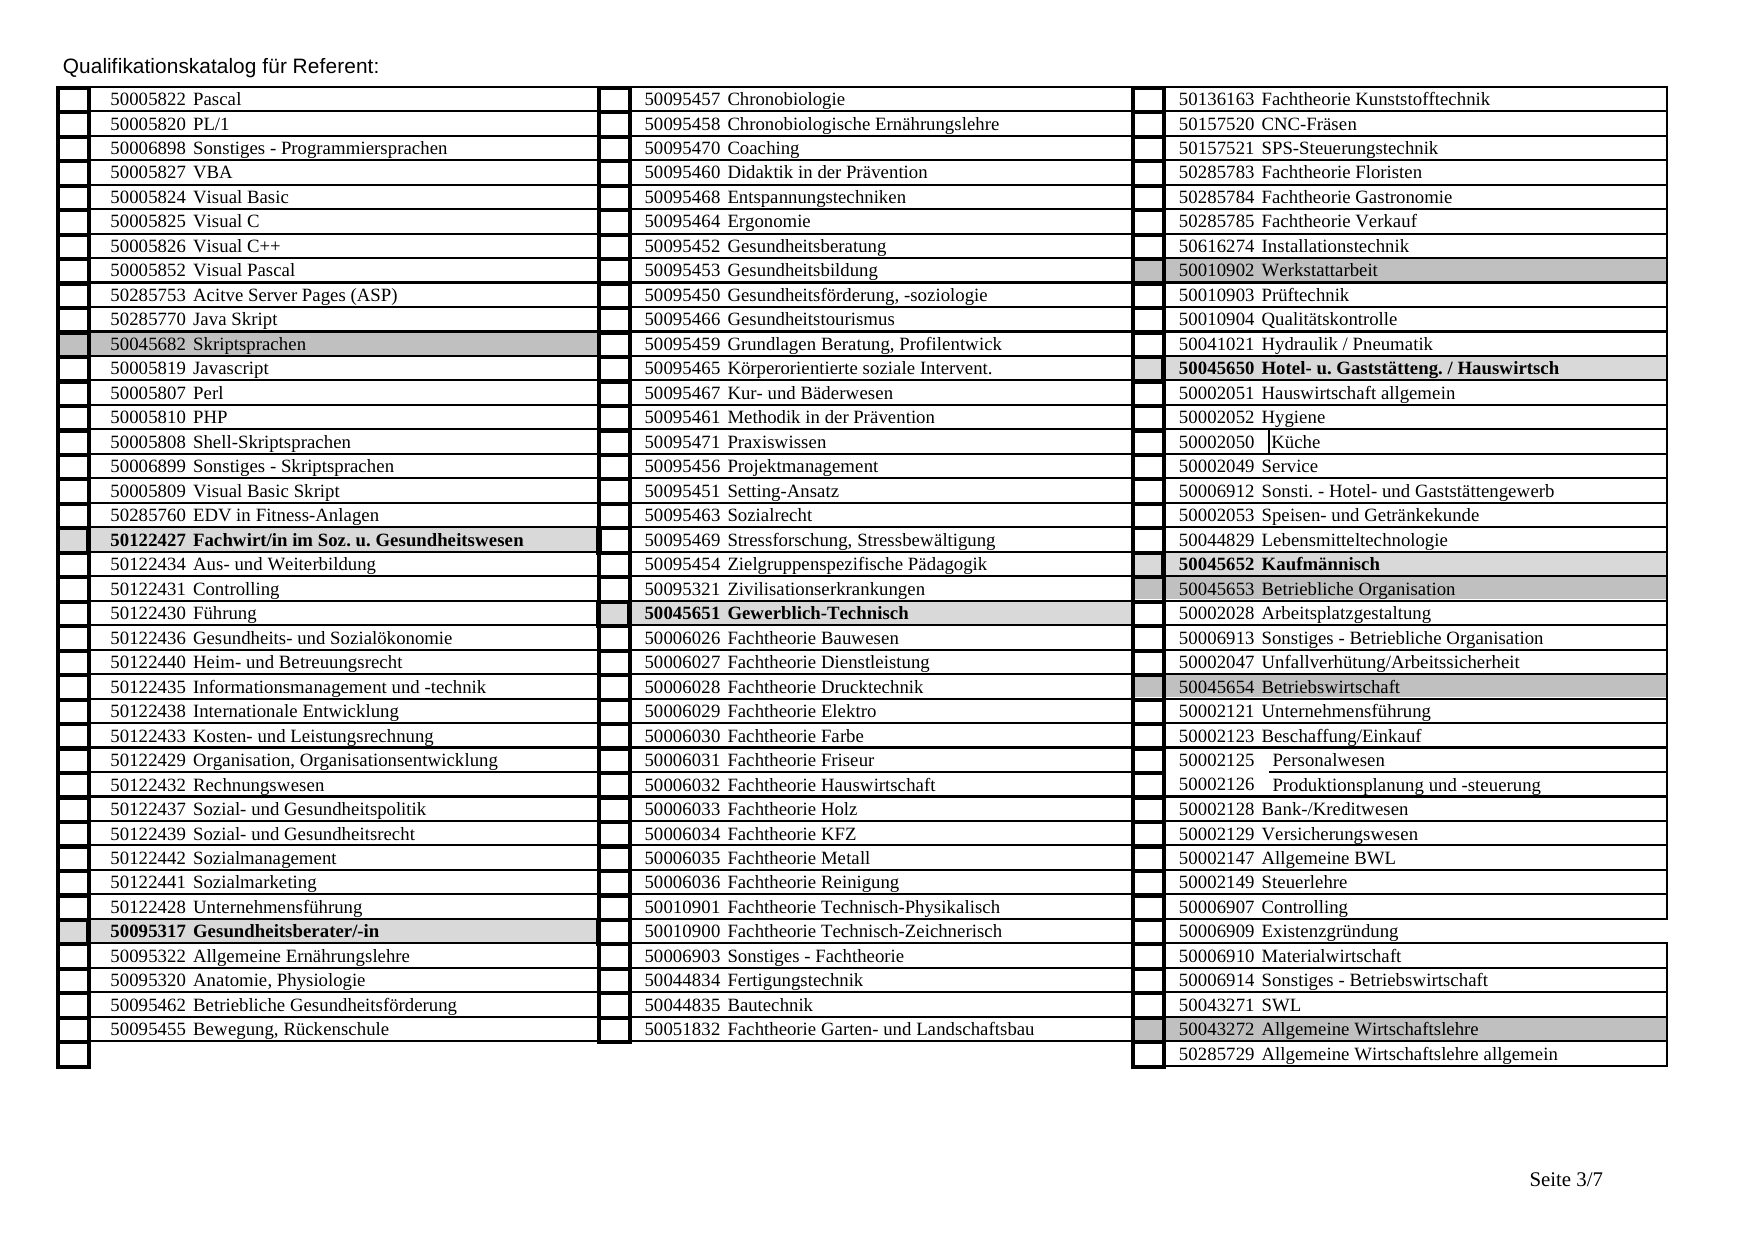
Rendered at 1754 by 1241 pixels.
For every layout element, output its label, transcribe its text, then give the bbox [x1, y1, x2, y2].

table_cell 50095469 Stressforschung, Stressbewältigung [632, 528, 1131, 551]
table_cell 50002125 50002126 [1166, 749, 1268, 795]
text Qualifikationskatalog für Referent: [63, 54, 1681, 78]
table_cell 50122441 Sozialmarketing [91, 871, 597, 893]
table_cell 50005807 Perl [91, 381, 597, 404]
table_cell 50006909 Existenzgründung [1166, 920, 1667, 942]
table_cell [60, 530, 86, 551]
table_cell [601, 898, 628, 918]
table_cell 50005852 Visual Pascal [91, 259, 597, 281]
table_cell 50005826 Visual C++ [91, 235, 597, 257]
table_cell 50045650 Hotel- u. Gaststätteng. / Hauswirtsch [1166, 357, 1666, 379]
table_cell [1135, 922, 1162, 942]
table_cell [1135, 310, 1162, 330]
table_cell [1135, 946, 1162, 967]
table_cell [60, 946, 87, 967]
table_cell [1135, 139, 1162, 159]
table_cell 50095321 Zivilisationserkrankungen [632, 577, 1131, 599]
table_cell [1135, 433, 1162, 453]
table_cell 50095459 Grundlagen Beratung, Profilentwick [632, 333, 1131, 355]
table_cell [60, 653, 87, 673]
table_cell [60, 604, 87, 624]
table_cell [60, 800, 87, 820]
table_cell [60, 995, 87, 1016]
table_cell 50122436 Gesundheits- und Sozialökonomie [91, 626, 597, 648]
table_cell 50122434 Aus- und Weiterbildung [91, 553, 597, 575]
table_cell [60, 384, 87, 404]
table_cell 50006029 Fachtheorie Elektro [632, 700, 1131, 722]
table_cell [1135, 506, 1162, 526]
table_cell [60, 310, 87, 330]
table_cell [1135, 384, 1162, 404]
table_cell [601, 702, 628, 722]
table_cell 50006027 Fachtheorie Dienstleistung [632, 651, 1131, 673]
table_header 50136163 Fachtheorie Kunststofftechnik [1166, 88, 1666, 110]
table_cell 50043272 Allgemeine Wirtschaftslehre [1166, 1018, 1666, 1040]
table_cell [601, 946, 628, 967]
table_cell [60, 873, 87, 893]
table_cell [601, 359, 628, 379]
table_cell 50002123 Beschaffung/Einkauf [1166, 724, 1666, 746]
table_cell 50010900 Fachtheorie Technisch-Zeichnerisch [632, 920, 1131, 942]
table_header 50095457 Chronobiologie [632, 88, 1131, 110]
table_cell Personalwesen [1269, 749, 1666, 771]
table_cell 50122435 Informationsmanagement und -technik [91, 675, 597, 697]
table_cell 50006026 Fachtheorie Bauwesen [632, 626, 1131, 648]
table_cell [1135, 408, 1162, 428]
table_cell 50095466 Gesundheitstourismus [632, 308, 1131, 330]
table_cell [1135, 824, 1162, 844]
table_cell 50095451 Setting-Ansatz [632, 479, 1131, 502]
table_cell [601, 995, 628, 1016]
table_cell 50002147 Allgemeine BWL [1166, 846, 1666, 869]
table_cell 50095456 Projektmanagement [632, 455, 1131, 477]
table_cell [601, 800, 628, 820]
table_cell 50285753 Acitve Server Pages (ASP) [91, 284, 597, 306]
table_cell 50002049 Service [1166, 455, 1666, 477]
table_cell 50006907 Controlling [1166, 895, 1666, 918]
table_cell [1135, 261, 1162, 281]
table_cell [1135, 849, 1162, 869]
table_cell 50095320 Anatomie, Physiologie [91, 969, 597, 991]
table_cell 50005808 Shell-Skriptsprachen [91, 430, 597, 453]
table_cell [60, 555, 87, 575]
table_cell [601, 212, 628, 232]
table_cell 50095322 Allgemeine Ernährungslehre [91, 944, 597, 967]
table_cell 50095471 Praxiswissen [632, 430, 1131, 453]
table_cell 50044829 Lebensmitteltechnologie [1166, 528, 1666, 551]
table_cell 50051832 Fachtheorie Garten- und Landschaftsbau [632, 1018, 1131, 1040]
table_cell [601, 286, 628, 306]
table_cell [601, 481, 628, 502]
table_cell [60, 212, 87, 232]
table_cell 50285783 Fachtheorie Floristen [1166, 161, 1666, 183]
table_cell 50095467 Kur- und Bäderwesen [632, 381, 1131, 404]
table_cell [60, 579, 87, 599]
table_cell 50010901 Fachtheorie Technisch-Physikalisch [632, 895, 1131, 918]
table_cell [1135, 1020, 1162, 1040]
table_cell 50002051 Hauswirtschaft allgemein [1166, 381, 1666, 404]
table_cell 50095454 Zielgruppenspezifische Pädagogik [632, 553, 1131, 575]
table_cell 50010903 Prüftechnik [1166, 284, 1666, 306]
table_cell [60, 261, 87, 281]
table_cell 50122440 Heim- und Betreuungsrecht [91, 651, 597, 673]
table_cell 50006034 Fachtheorie KFZ [632, 822, 1131, 844]
table_cell 50095463 Sozialrecht [632, 504, 1131, 526]
table_cell 50122437 Sozial- und Gesundheitspolitik [91, 798, 597, 820]
table_cell 50006914 Sonstiges - Betriebswirtschaft [1166, 969, 1666, 991]
table_cell 50044834 Fertigungstechnik [632, 969, 1131, 991]
table_cell [60, 922, 86, 942]
table_cell [1135, 775, 1162, 795]
table_cell [1135, 677, 1162, 697]
table_cell [601, 310, 628, 330]
table_cell [60, 188, 87, 208]
table_cell [1135, 873, 1162, 893]
table_cell [601, 139, 628, 159]
table_cell [1135, 114, 1162, 134]
table_cell [601, 579, 628, 599]
table_cell 50045652 Kaufmännisch [1166, 553, 1666, 575]
table_cell [601, 237, 628, 257]
table_cell [601, 261, 628, 281]
table_cell 50095468 Entspannungstechniken [632, 186, 1131, 208]
table_cell [60, 506, 87, 526]
table_cell [1135, 359, 1161, 379]
table_cell 50122430 Führung [91, 602, 596, 624]
table_cell [1135, 555, 1161, 575]
table_cell [60, 335, 87, 355]
table_cell [601, 1020, 628, 1040]
table_cell 50002129 Versicherungswesen [1166, 822, 1666, 844]
table_cell [60, 849, 87, 869]
table_cell [60, 408, 87, 428]
table_cell [601, 873, 628, 893]
table_cell 50005820 PL/1 [91, 112, 597, 134]
table_cell [1135, 579, 1162, 599]
table_cell [601, 163, 628, 183]
table_cell [1135, 898, 1162, 918]
table_cell 50045682 Skriptsprachen [91, 333, 597, 355]
table_cell 50002053 Speisen- und Getränkekunde [1166, 504, 1666, 526]
table_cell [601, 457, 628, 477]
table_cell 50122438 Internationale Entwicklung [91, 700, 597, 722]
table_cell 50095317 Gesundheitsberater/-in [91, 920, 596, 942]
table_cell [601, 653, 628, 673]
table_cell 50095461 Methodik in der Prävention [632, 406, 1131, 428]
table_cell 50095470 Coaching [632, 137, 1131, 159]
table_cell 50006903 Sonstiges - Fachtheorie [632, 944, 1131, 967]
table_cell [60, 433, 87, 453]
table_cell 50095452 Gesundheitsberatung [632, 235, 1131, 257]
table_cell 50616274 Installationstechnik [1166, 235, 1666, 257]
table_cell 50002047 Unfallverhütung/Arbeitssicherheit [1166, 651, 1666, 673]
table_cell [1135, 457, 1162, 477]
table_cell [1135, 702, 1162, 722]
table_cell [601, 384, 628, 404]
table_cell 50002128 Bank-/Kreditwesen [1166, 798, 1666, 820]
table_cell 50095455 Bewegung, Rückenschule [91, 1018, 597, 1040]
table_cell [1135, 653, 1162, 673]
table_cell [1135, 163, 1162, 183]
table_cell 50095464 Ergonomie [632, 210, 1131, 232]
table_header [601, 90, 628, 110]
table_cell [601, 408, 628, 428]
table_cell [60, 457, 87, 477]
table_cell [60, 237, 87, 257]
table_cell 50041021 Hydraulik / Pneumatik [1166, 333, 1666, 355]
table_cell 50285784 Fachtheorie Gastronomie [1166, 186, 1666, 208]
table_header [60, 90, 87, 110]
table_cell [60, 751, 87, 771]
table_cell 50122439 Sozial- und Gesundheitsrecht [91, 822, 597, 844]
table_cell 50010904 Qualitätskontrolle [1166, 308, 1666, 330]
table_cell Produktionsplanung und -steuerung [1269, 773, 1666, 795]
table_cell 50095465 Körperorientierte soziale Intervent. [632, 357, 1131, 379]
table_cell 50005819 Javascript [91, 357, 597, 379]
table_cell [60, 359, 87, 379]
table_cell [601, 849, 628, 869]
table_cell 50095460 Didaktik in der Prävention [632, 161, 1131, 183]
table_cell 50095453 Gesundheitsbildung [632, 259, 1131, 281]
table_cell 50002052 Hygiene [1166, 406, 1666, 428]
table_cell 50122442 Sozialmanagement [91, 846, 597, 869]
table_cell [60, 628, 87, 648]
table_cell [1135, 628, 1162, 648]
table_cell 50045654 Betriebswirtschaft [1166, 675, 1666, 697]
table_cell [601, 555, 628, 575]
table_cell 50002028 Arbeitsplatzgestaltung [1166, 602, 1666, 624]
table_cell [601, 922, 628, 942]
table_cell [601, 433, 628, 453]
table_cell [1135, 751, 1162, 771]
table_cell [60, 286, 87, 306]
table_cell 50006036 Fachtheorie Reinigung [632, 871, 1131, 893]
table_cell 50005825 Visual C [91, 210, 597, 232]
table_cell [602, 530, 628, 551]
table_cell [601, 726, 628, 746]
table_cell 50122428 Unternehmensführung [91, 895, 597, 918]
table_header 50005822 Pascal [91, 88, 597, 110]
table_cell [601, 775, 628, 795]
table_cell [60, 481, 87, 502]
table_cell [1135, 726, 1162, 746]
table_cell [1135, 1044, 1162, 1065]
table_cell [1135, 481, 1162, 502]
table_cell [1135, 530, 1162, 551]
table_cell 50122432 Rechnungswesen [91, 773, 597, 795]
table_cell [60, 971, 87, 991]
table_cell 50045653 Betriebliche Organisation [1166, 577, 1666, 599]
table_cell [1135, 188, 1162, 208]
table_cell [60, 775, 87, 795]
table_cell [1135, 286, 1162, 306]
table_cell [601, 506, 628, 526]
table_cell 50095458 Chronobiologische Ernährungslehre [632, 112, 1131, 134]
table_cell [60, 139, 87, 159]
table_cell [601, 677, 628, 697]
table_cell 50285770 Java Skript [91, 308, 597, 330]
table_cell [601, 628, 628, 648]
table_cell 50044835 Bautechnik [632, 993, 1131, 1016]
table_cell [601, 188, 628, 208]
table_cell 50285729 Allgemeine Wirtschaftslehre allgemein [1166, 1042, 1666, 1065]
table_cell [91, 1042, 1131, 1065]
table_cell 50002149 Steuerlehre [1166, 871, 1666, 893]
table_cell 50006032 Fachtheorie Hauswirtschaft [632, 773, 1131, 795]
table_cell [60, 163, 87, 183]
table_cell [1135, 212, 1162, 232]
table_cell [60, 114, 87, 134]
table_cell [60, 702, 87, 722]
table_cell Küche [1270, 430, 1666, 453]
table_cell [1135, 971, 1162, 991]
table_cell 50006028 Fachtheorie Drucktechnik [632, 675, 1131, 697]
table_cell [601, 114, 628, 134]
table_cell 50157521 SPS-Steuerungstechnik [1166, 137, 1666, 159]
table_cell [60, 824, 87, 844]
table_cell 50006910 Materialwirtschaft [1166, 944, 1666, 967]
table_cell 50122433 Kosten- und Leistungsrechnung [91, 724, 597, 746]
table_cell [1135, 800, 1162, 820]
table_cell 50005824 Visual Basic [91, 186, 597, 208]
table_cell 50006912 Sonsti. - Hotel- und Gaststättengewerb [1166, 479, 1666, 502]
table_cell 50045651 Gewerblich-Technisch [632, 602, 1131, 624]
table_cell 50006031 Fachtheorie Friseur [632, 749, 1131, 771]
table_cell [601, 824, 628, 844]
table_cell 50122427 Fachwirt/in im Soz. u. Gesundheitswesen [91, 528, 596, 551]
table_cell 50043271 SWL [1166, 993, 1666, 1016]
table_cell 50002121 Unternehmensführung [1166, 700, 1666, 722]
table_cell [1135, 995, 1162, 1016]
table_cell 50006913 Sonstiges - Betriebliche Organisation [1166, 626, 1666, 648]
table_cell 50006035 Fachtheorie Metall [632, 846, 1131, 869]
table_cell 50285760 EDV in Fitness-Anlagen [91, 504, 597, 526]
table_cell [60, 1020, 87, 1040]
table_cell 50006033 Fachtheorie Holz [632, 798, 1131, 820]
table_cell 50095462 Betriebliche Gesundheitsförderung [91, 993, 597, 1016]
table_cell 50157520 CNC-Fräsen [1166, 112, 1666, 134]
table_cell [60, 1044, 87, 1065]
table_cell [60, 677, 87, 697]
table_cell 50002050 [1166, 430, 1268, 453]
table_cell 50005809 Visual Basic Skript [91, 479, 597, 502]
table_cell [1135, 604, 1162, 624]
table_cell 50285785 Fachtheorie Verkauf [1166, 210, 1666, 232]
table_cell [601, 335, 628, 355]
table_cell [601, 971, 628, 991]
table_cell 50122431 Controlling [91, 577, 597, 599]
table_cell [1135, 335, 1162, 355]
table_cell 50006030 Fachtheorie Farbe [632, 724, 1131, 746]
table_cell [60, 726, 87, 746]
table_cell 50005810 PHP [91, 406, 597, 428]
table_cell 50122429 Organisation, Organisationsentwicklung [91, 749, 597, 771]
table_cell 50010902 Werkstattarbeit [1166, 259, 1666, 281]
table_cell [60, 898, 87, 918]
table_cell [601, 751, 628, 771]
table_cell 50005827 VBA [91, 161, 597, 183]
table_cell 50006898 Sonstiges - Programmiersprachen [91, 137, 597, 159]
table_cell 50006899 Sonstiges - Skriptsprachen [91, 455, 597, 477]
table_cell [601, 604, 627, 624]
table_cell 50095450 Gesundheitsförderung, -soziologie [632, 284, 1131, 306]
table_cell [1135, 237, 1162, 257]
table_header [1135, 90, 1162, 110]
